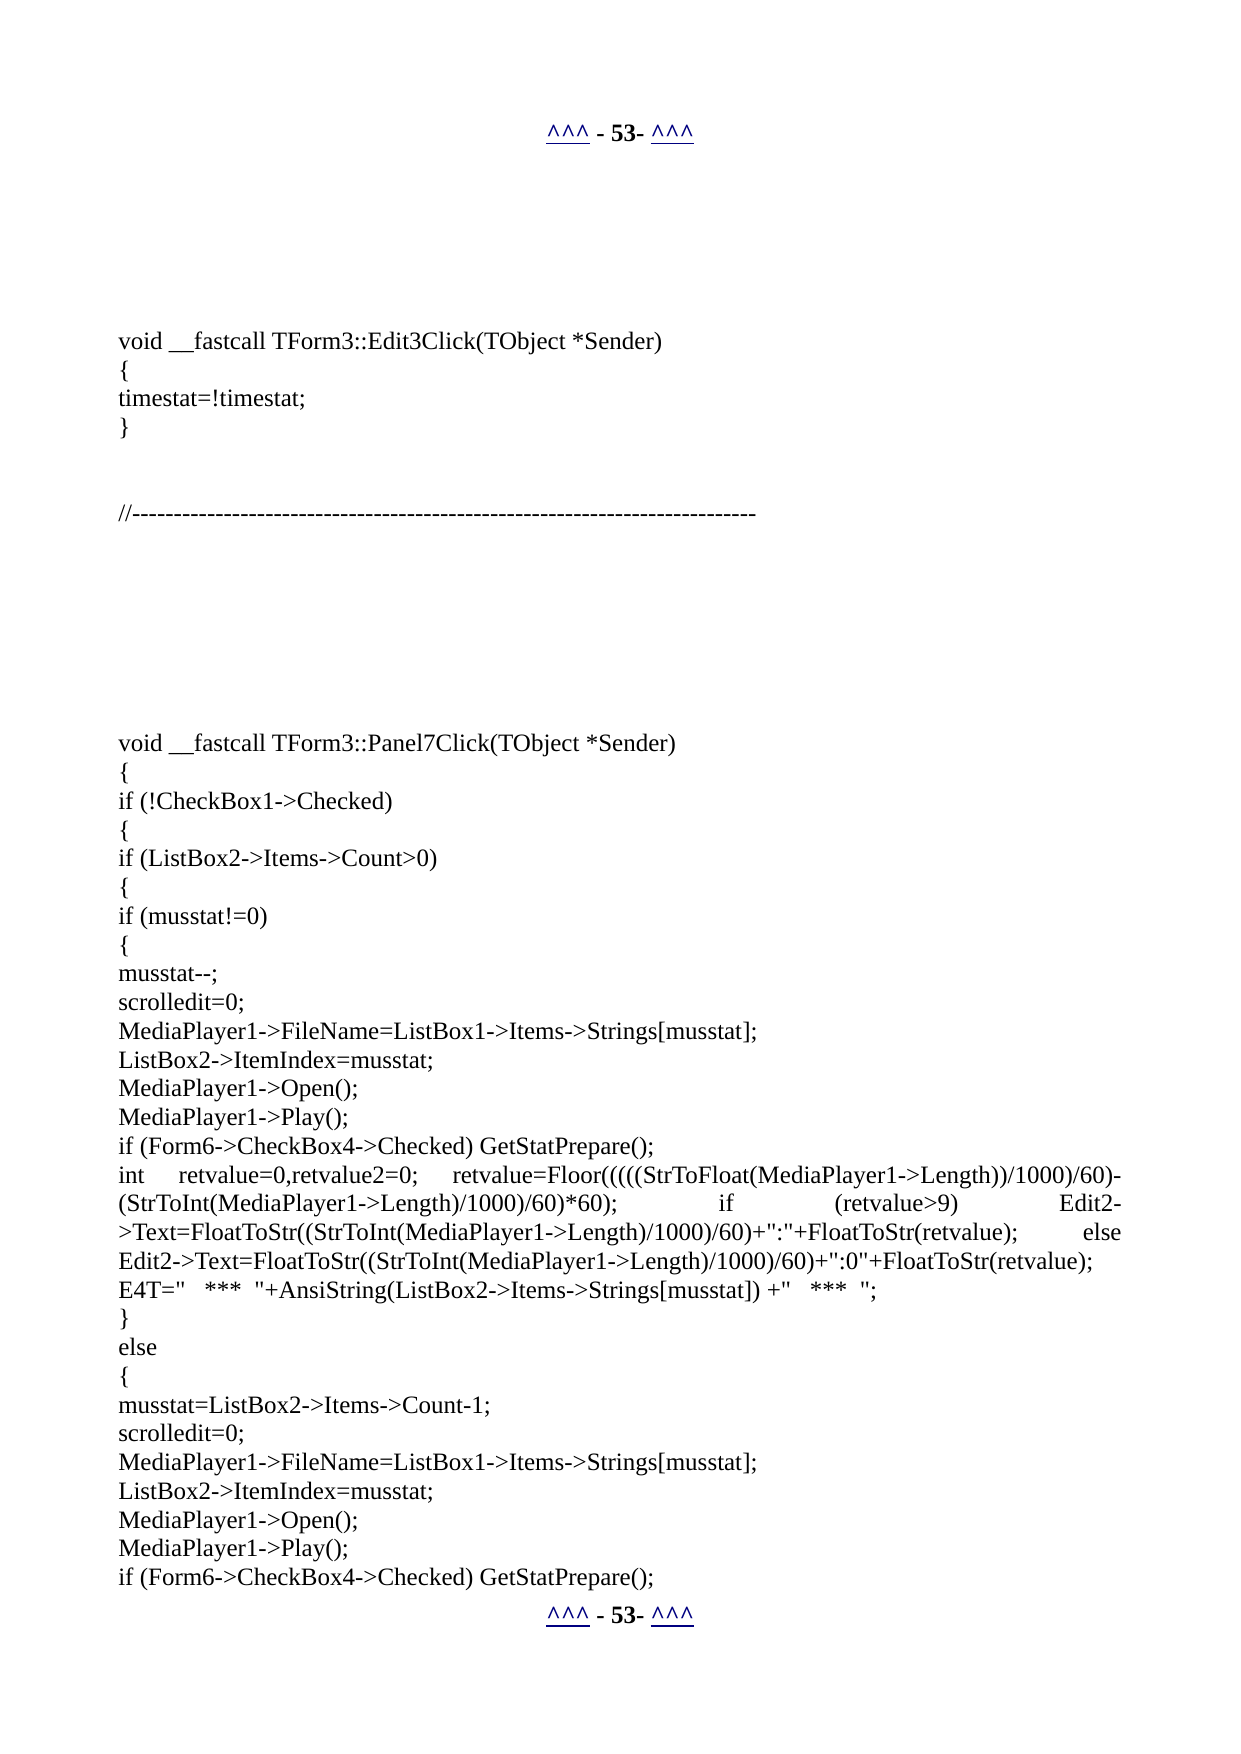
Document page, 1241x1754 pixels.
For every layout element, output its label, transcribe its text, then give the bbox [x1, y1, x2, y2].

text if (Form6->CheckBox4->Checked) GetStatPrepare(); [118, 1131, 1122, 1160]
text ListBox2->ItemIndex=musstat; [118, 1045, 1122, 1073]
text else [118, 1332, 1122, 1361]
text void __fastcall TForm3::Edit3Click(TObject *Sender) [118, 326, 1122, 355]
text } [118, 1303, 1122, 1332]
text MediaPlayer1->Open(); [118, 1073, 1122, 1102]
text if (Form6->CheckBox4->Checked) GetStatPrepare(); [118, 1562, 1122, 1591]
text if (ListBox2->Items->Count>0) [118, 843, 1122, 872]
text ListBox2->ItemIndex=musstat; [118, 1476, 1122, 1505]
text int retvalue=0,retvalue2=0; retvalue=Floor(((((StrToFloat(MediaPlayer1->Length))/1000)/60)-(StrToInt(MediaPlayer1->Length)/1000)/60)*60); if (retvalue>9) Edit2->Text=FloatToStr((StrToInt(MediaPlayer1->Length)/1000)/60)+":"+FloatToStr(retvalue); else Edit2->Text=FloatToStr((StrToInt(MediaPlayer1->Length)/1000)/60)+":0"+FloatToStr(retvalue); E4T=" *** "+AnsiString(ListBox2->Items->Strings[musstat]) +" *** "; [118, 1160, 1122, 1303]
text musstat=ListBox2->Items->Count-1; [118, 1390, 1122, 1418]
text scrolledit=0; [118, 1418, 1122, 1447]
text { [118, 930, 1122, 958]
text void __fastcall TForm3::Panel7Click(TObject *Sender) [118, 728, 1122, 757]
text { [118, 757, 1122, 786]
text scrolledit=0; [118, 987, 1122, 1016]
text } [118, 412, 1122, 441]
text { [118, 815, 1122, 843]
text MediaPlayer1->Open(); [118, 1505, 1122, 1533]
text MediaPlayer1->FileName=ListBox1->Items->Strings[musstat]; [118, 1447, 1122, 1476]
text { [118, 1361, 1122, 1390]
text if (musstat!=0) [118, 901, 1122, 930]
text MediaPlayer1->Play(); [118, 1533, 1122, 1562]
text MediaPlayer1->Play(); [118, 1102, 1122, 1131]
text if (!CheckBox1->Checked) [118, 786, 1122, 815]
text timestat=!timestat; [118, 383, 1122, 412]
text MediaPlayer1->FileName=ListBox1->Items->Strings[musstat]; [118, 1016, 1122, 1045]
text musstat--; [118, 958, 1122, 987]
text //--------------------------------------------------------------------------- [118, 498, 1122, 527]
text { [118, 872, 1122, 901]
text { [118, 355, 1122, 383]
